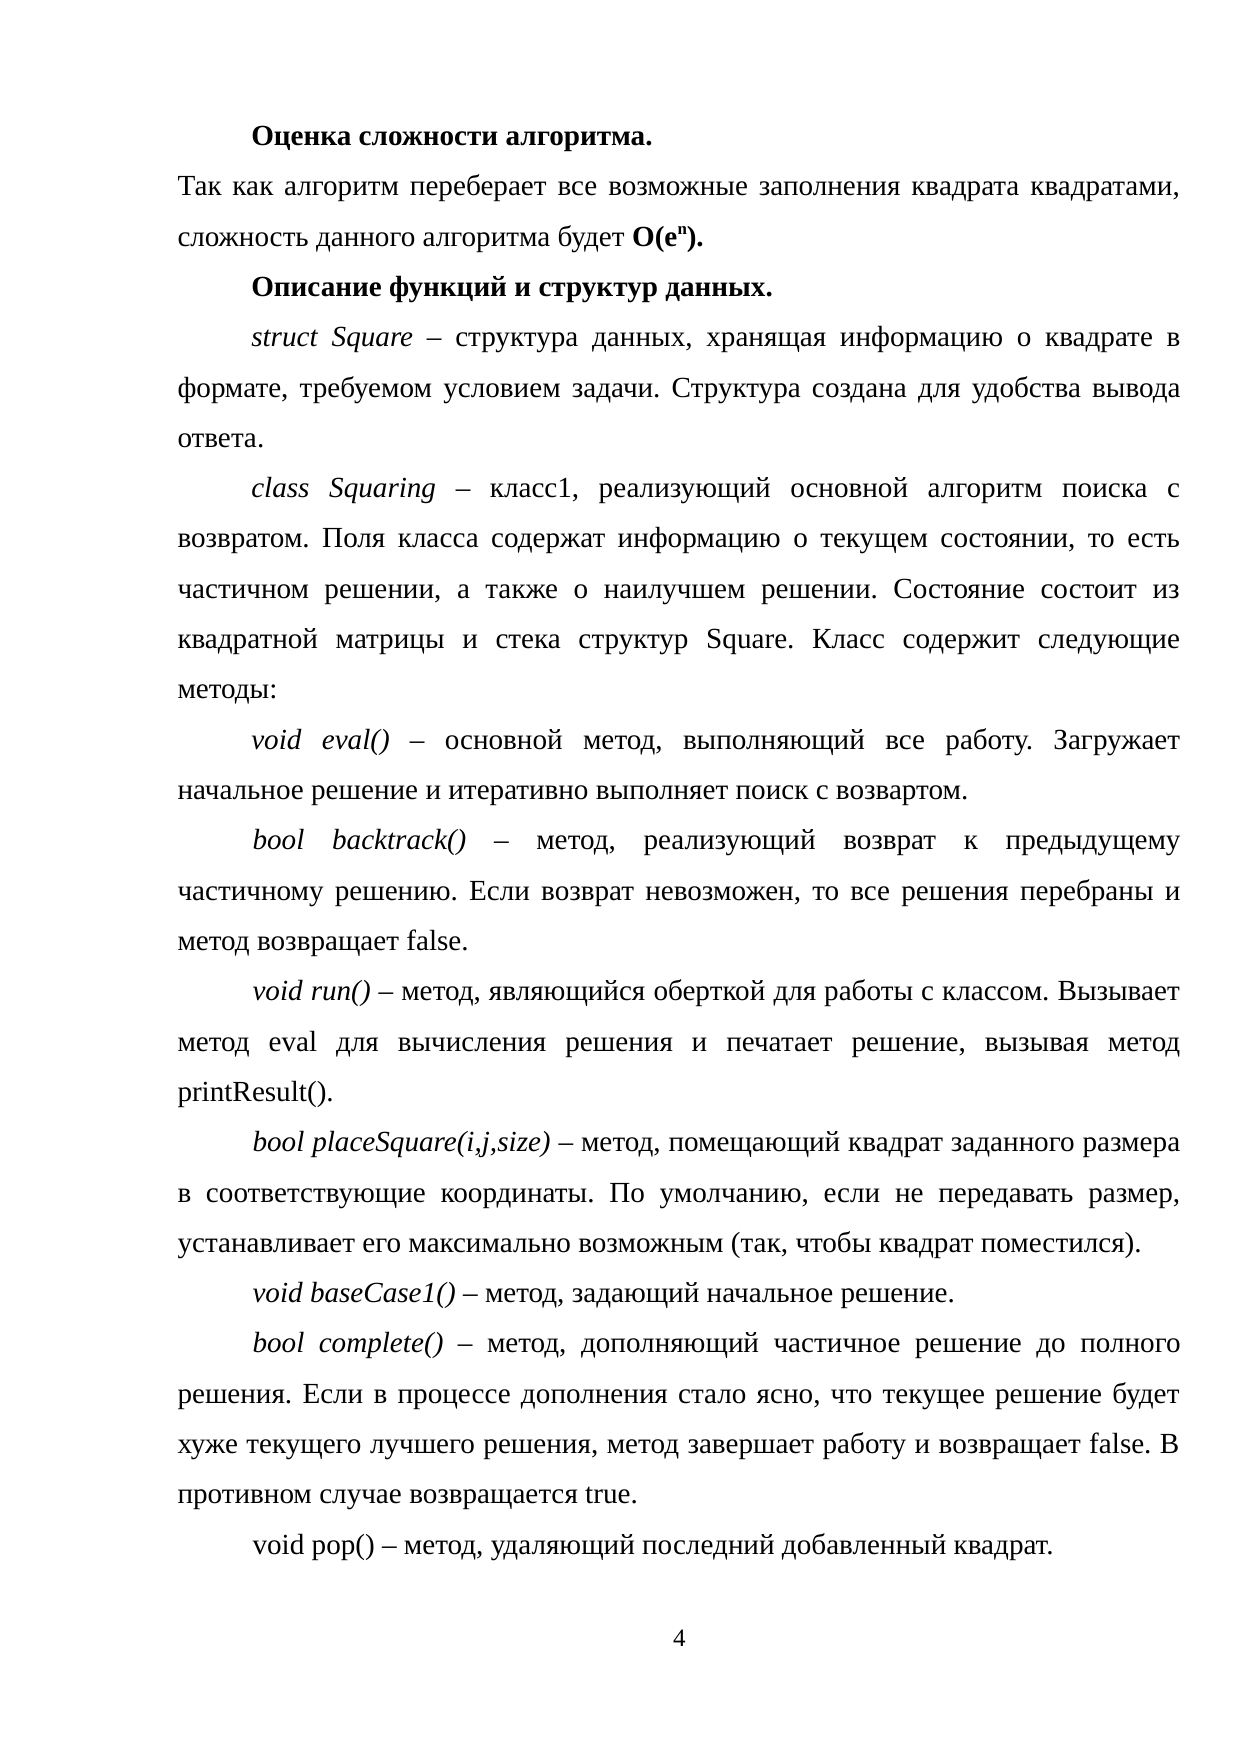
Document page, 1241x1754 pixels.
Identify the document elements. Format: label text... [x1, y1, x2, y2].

text void baseCase1() – метод, задающий начальное решение. [177, 1275, 1181, 1309]
text bool placeSquare(i,j,size) – метод, помещающий квадрат заданного размера в соответствующие координаты. По умолчанию, если не передавать размер, устанавливает его максимально возможным (так, чтобы квадрат поместился). [177, 1124, 1181, 1258]
text Описание функций и структур данных. [177, 269, 1181, 303]
text struct Square – структура данных, хранящая информацию о квадрате в формате, требуемом условием задачи. Структура создана для удобства вывода ответа. [177, 319, 1181, 453]
text void pop() – метод, удаляющий последний добавленный квадрат. [177, 1527, 1181, 1560]
text bool complete() – метод, дополняющий частичное решение до полного решения. Если в процессе дополнения стало ясно, что текущее решение будет хуже текущего лучшего решения, метод завершает работу и возвращает false. В противном случае возвращается true. [177, 1326, 1181, 1510]
text Оценка сложности алгоритма. [177, 118, 1181, 152]
text bool backtrack() – метод, реализующий возврат к предыдущему частичному решению. Если возврат невозможен, то все решения перебраны и метод возвращает false. [177, 822, 1181, 957]
text void eval() – основной метод, выполняющий все работу. Загружает начальное решение и итеративно выполняет поиск с возвартом. [177, 722, 1181, 806]
text void run() – метод, являющийся оберткой для работы с классом. Вызывает метод eval для вычисления решения и печатает решение, вызывая метод printResult(). [177, 973, 1181, 1108]
text Так как алгоритм переберает все возможные заполнения квадрата квадратами, сложность данного алгоритма будет O(en). [177, 168, 1181, 252]
text сlass Squaring – класс1, реализующий основной алгоритм поиска с возвратом. Поля класса содержат информацию о текущем состоянии, то есть частичном решении, а также о наилучшем решении. Состояние состоит из квадратной матрицы и стека структур Square. Класс содержит следующие методы: [177, 470, 1181, 705]
